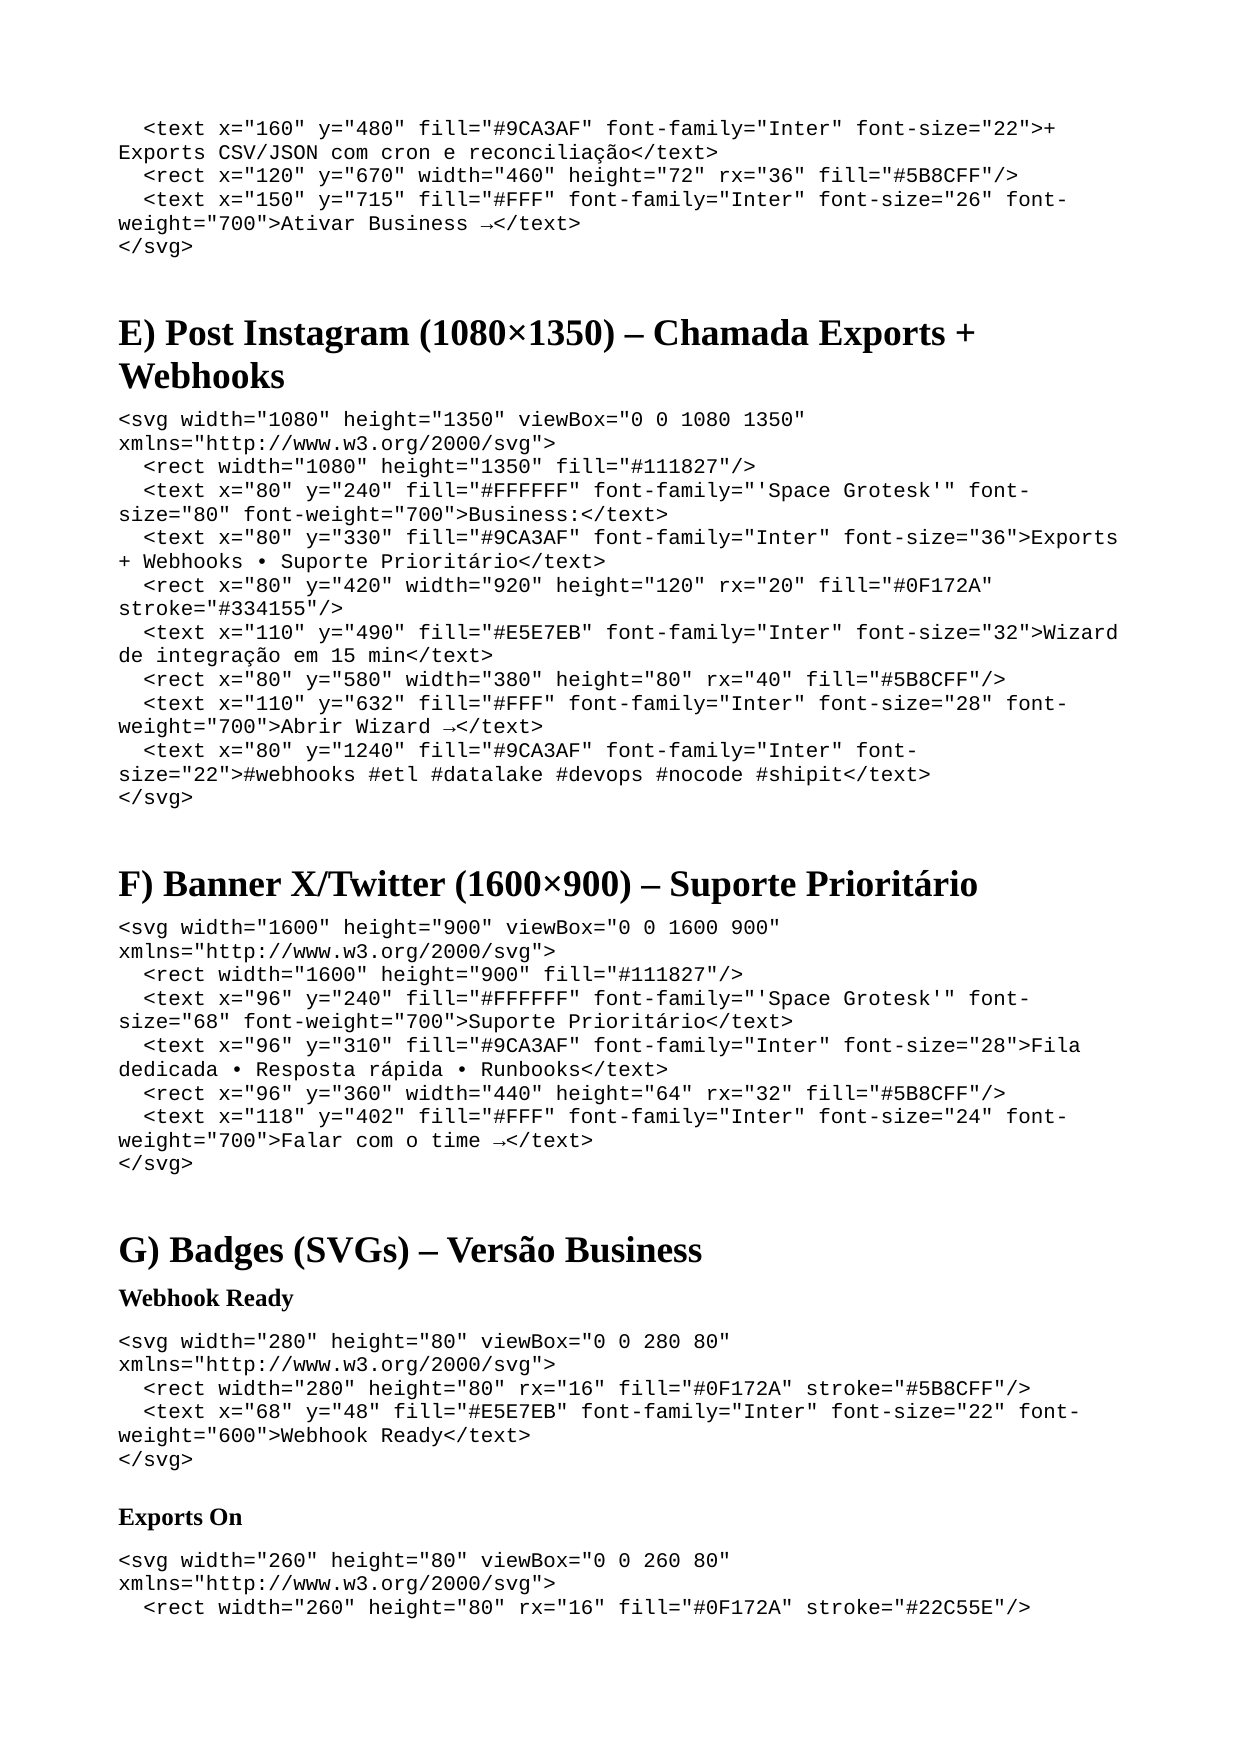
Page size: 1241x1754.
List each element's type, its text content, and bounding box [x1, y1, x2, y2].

text <text x="68" y="48" fill="#E5E7EB" font-family="Inter" font-size="22" font-weight="600">Webhook Ready</text> [118, 1402, 1122, 1449]
text <rect width="1600" height="900" fill="#111827"/> [118, 964, 1122, 988]
text <text x="118" y="402" fill="#FFF" font-family="Inter" font-size="24" font-weight="700">Falar com o time →</text> [118, 1106, 1122, 1153]
text <text x="160" y="480" fill="#9CA3AF" font-family="Inter" font-size="22">+ Exports CSV/JSON com cron e reconciliação</text> [118, 118, 1122, 165]
text </svg> [118, 236, 1122, 260]
text <rect width="1080" height="1350" fill="#111827"/> [118, 456, 1122, 480]
text <text x="110" y="490" fill="#E5E7EB" font-family="Inter" font-size="32">Wizard de integração em 15 min</text> [118, 622, 1122, 669]
text </svg> [118, 1153, 1122, 1177]
text <svg width="260" height="80" viewBox="0 0 260 80" xmlns="http://www.w3.org/2000/svg"> [118, 1549, 1122, 1597]
text </svg> [118, 787, 1122, 811]
text </svg> [118, 1449, 1122, 1472]
text <text x="96" y="310" fill="#9CA3AF" font-family="Inter" font-size="28">Fila dedicada • Resposta rápida • Runbooks</text> [118, 1035, 1122, 1082]
text Exports On [118, 1502, 1122, 1531]
text <text x="150" y="715" fill="#FFF" font-family="Inter" font-size="26" font-weight="700">Ativar Business →</text> [118, 189, 1122, 236]
subtitle F) Banner X/Twitter (1600×900) – Suporte Prioritário [118, 861, 1122, 904]
text <text x="80" y="330" fill="#9CA3AF" font-family="Inter" font-size="36">Exports + Webhooks • Suporte Prioritário</text> [118, 527, 1122, 574]
text <svg width="1600" height="900" viewBox="0 0 1600 900" xmlns="http://www.w3.org/2000/svg"> [118, 917, 1122, 964]
text <rect x="120" y="670" width="460" height="72" rx="36" fill="#5B8CFF"/> [118, 165, 1122, 189]
text <svg width="1080" height="1350" viewBox="0 0 1080 1350" xmlns="http://www.w3.org/2000/svg"> [118, 409, 1122, 456]
text <rect x="80" y="420" width="920" height="120" rx="20" fill="#0F172A" stroke="#334155"/> [118, 574, 1122, 622]
text <text x="80" y="1240" fill="#9CA3AF" font-family="Inter" font-size="22">#webhooks #etl #datalake #devops #nocode #shipit</text> [118, 740, 1122, 787]
text <rect width="280" height="80" rx="16" fill="#0F172A" stroke="#5B8CFF"/> [118, 1378, 1122, 1402]
text <rect x="96" y="360" width="440" height="64" rx="32" fill="#5B8CFF"/> [118, 1082, 1122, 1106]
text <text x="96" y="240" fill="#FFFFFF" font-family="'Space Grotesk'" font-size="68" font-weight="700">Suporte Prioritário</text> [118, 988, 1122, 1035]
subtitle G) Badges (SVGs) – Versão Business [118, 1227, 1122, 1271]
text <rect width="260" height="80" rx="16" fill="#0F172A" stroke="#22C55E"/> [118, 1597, 1122, 1621]
text <text x="80" y="240" fill="#FFFFFF" font-family="'Space Grotesk'" font-size="80" font-weight="700">Business:</text> [118, 480, 1122, 527]
text <rect x="80" y="580" width="380" height="80" rx="40" fill="#5B8CFF"/> [118, 669, 1122, 693]
text <text x="110" y="632" fill="#FFF" font-family="Inter" font-size="28" font-weight="700">Abrir Wizard →</text> [118, 693, 1122, 740]
text <svg width="280" height="80" viewBox="0 0 280 80" xmlns="http://www.w3.org/2000/svg"> [118, 1331, 1122, 1378]
text Webhook Ready [118, 1283, 1122, 1312]
subtitle E) Post Instagram (1080×1350) – Chamada Exports + Webhooks [118, 310, 1122, 397]
